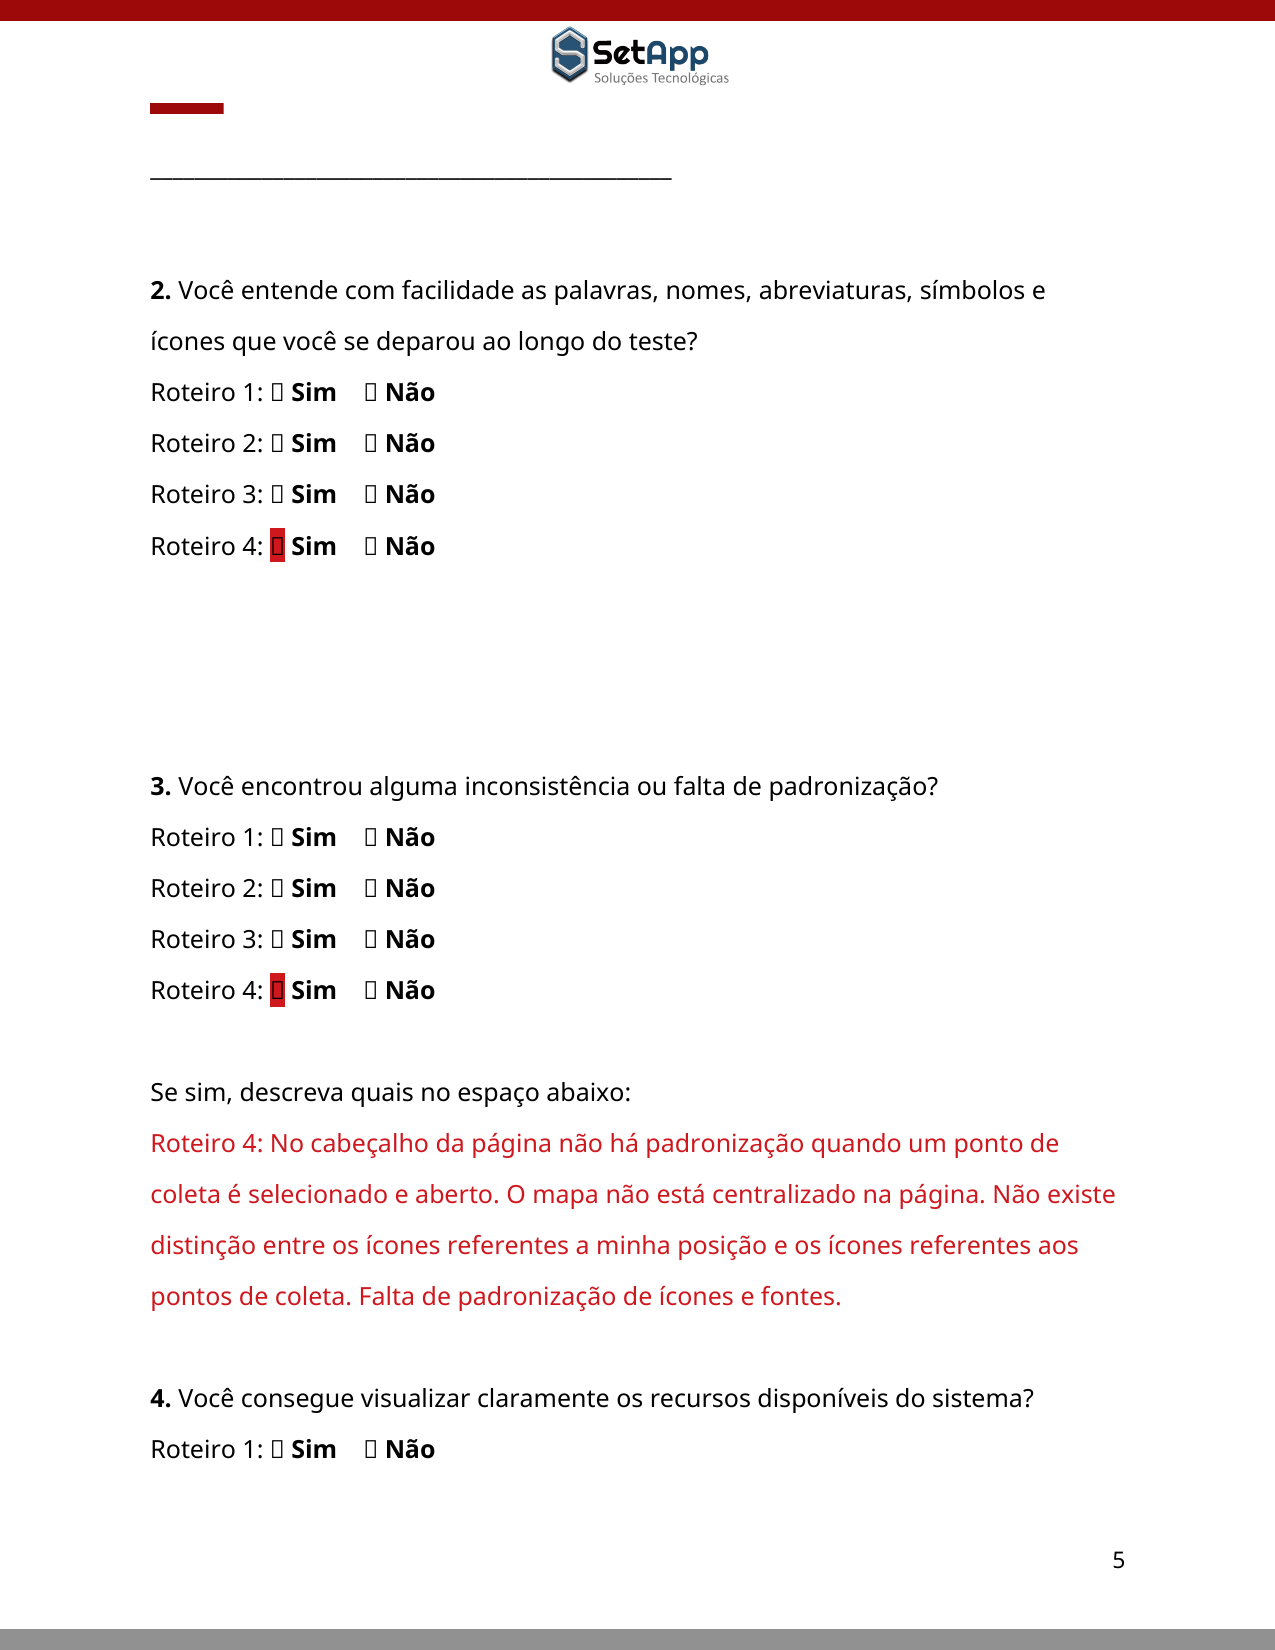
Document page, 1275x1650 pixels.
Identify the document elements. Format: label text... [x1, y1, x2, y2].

list _______________________________________________ [150, 150, 1125, 184]
list 3. Você encontrou alguma inconsistência ou falta de padronização? Roteiro 1:  Sim  Não Roteiro 2:  Sim  Não Roteiro 3:  Sim  Não Roteiro 4:  Sim  Não Se sim, descreva quais no espaço abaixo: Roteiro 4: No cabeçalho da página não há padronização quando um ponto de coleta é selecionado e aberto. O mapa não está centralizado na página. Não existe distinção entre os ícones referentes a minha posição e os ícones referentes aos pontos de coleta. Falta de padronização de ícones e fontes. 4. Você consegue visualizar claramente os recursos disponíveis do sistema? Roteiro 1:  Sim  Não [150, 717, 1125, 1466]
picture [0, 0, 1275, 21]
picture [150, 103, 224, 114]
list 2. Você entende com facilidade as palavras, nomes, abreviaturas, símbolos e ícones que você se deparou ao longo do teste? Roteiro 1:  Sim  Não Roteiro 2:  Sim  Não Roteiro 3:  Sim  Não Roteiro 4:  Sim  Não [150, 222, 1125, 562]
picture [545, 25, 730, 88]
picture [0, 1629, 1275, 1650]
